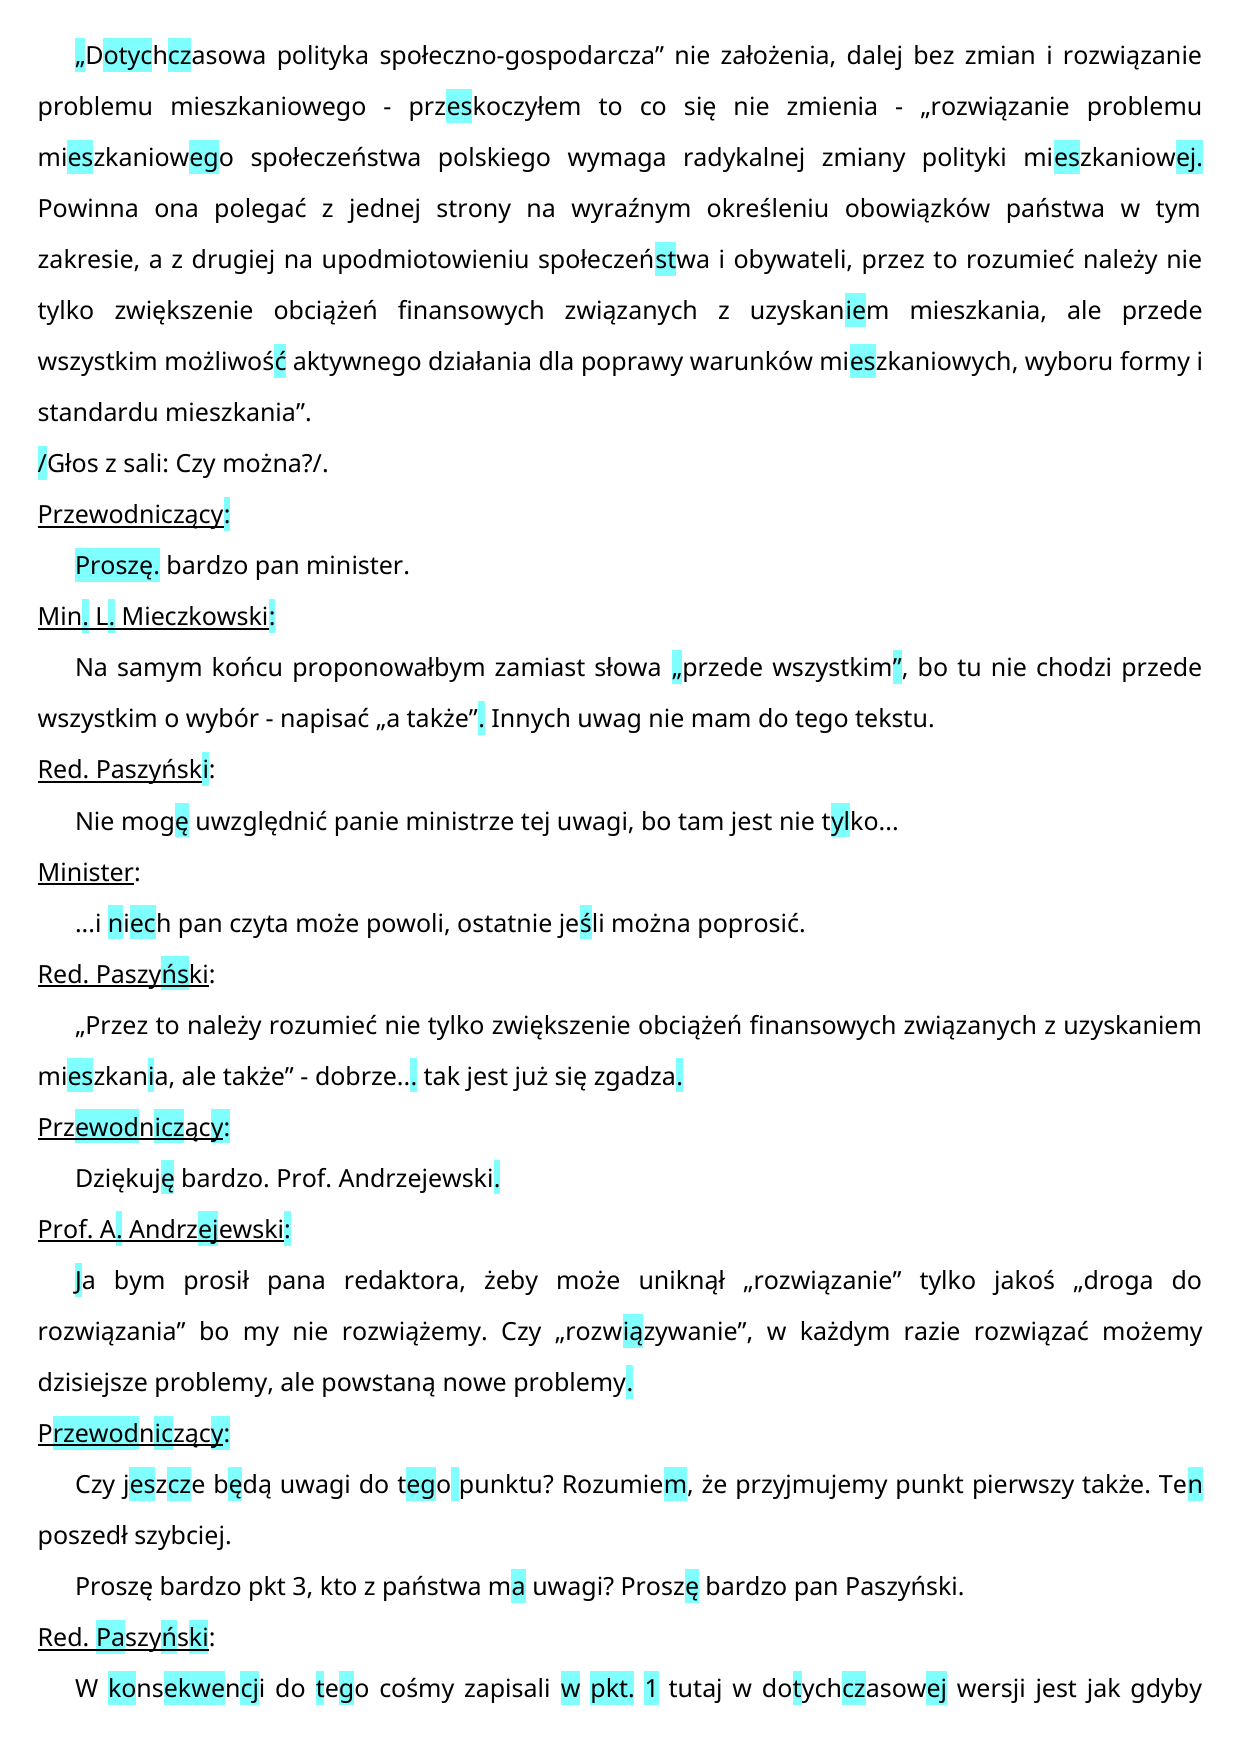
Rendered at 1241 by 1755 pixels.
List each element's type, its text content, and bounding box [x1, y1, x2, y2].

text Na samym końcu proponowałbym zamiast słowa „przede wszystkim”, bo tu nie chodzi przede wszystkim o wybór - napisać „a także”. Innych uwag nie mam do tego tekstu. [37, 650, 1203, 735]
text Minister: [37, 854, 1203, 888]
text Prof. A. Andrzejewski: [37, 1211, 1203, 1246]
text Red. Paszyński: [37, 956, 1203, 990]
text ...i niech pan czyta może powoli, ostatnie jeśli można poprosić. [37, 905, 1203, 939]
text Czy jeszcze będą uwagi do tego punktu? Rozumiem, że przyjmujemy punkt pierwszy także. Ten poszedł szybciej. [37, 1467, 1203, 1552]
text Przewodniczący: [37, 1416, 1203, 1450]
text „Przez to należy rozumieć nie tylko zwiększenie obciążeń finansowych związanych z uzyskaniem mieszkania, ale także” - dobrze... tak jest już się zgadza. [37, 1007, 1203, 1092]
text Przewodniczący: [37, 1109, 1203, 1143]
text Red. Paszyński: [37, 1620, 1203, 1654]
text Ja bym prosił pana redaktora, żeby może uniknął „rozwiązanie” tylko jakoś „droga do rozwiązania” bo my nie rozwiążemy. Czy „rozwiązywanie”, w każdym razie rozwiązać możemy dzisiejsze problemy, ale powstaną nowe problemy. [37, 1262, 1203, 1399]
text Nie mogę uwzględnić panie ministrze tej uwagi, bo tam jest nie tylko... [37, 803, 1203, 837]
text Proszę. bardzo pan minister. [37, 548, 1203, 582]
text /Głos z sali: Czy można?/. [37, 446, 1203, 480]
text Przewodniczący: [37, 497, 1203, 531]
text „Dotychczasowa polityka społeczno-gospodarcza” nie założenia, dalej bez zmian i rozwiązanie problemu mieszkaniowego - przeskoczyłem to co się nie zmienia - „rozwiązanie problemu mieszkaniowego społeczeństwa polskiego wymaga radykalnej zmiany polityki mieszkaniowej. Powinna ona polegać z jednej strony na wyraźnym określeniu obowiązków państwa w tym zakresie, a z drugiej na upodmiotowieniu społeczeństwa i obywateli, przez to rozumieć należy nie tylko zwiększenie obciążeń finansowych związanych z uzyskaniem mieszkania, ale przede wszystkim możliwość aktywnego działania dla poprawy warunków mieszkaniowych, wyboru formy i standardu mieszkania”. [37, 37, 1203, 429]
text Dziękuję bardzo. Prof. Andrzejewski. [37, 1160, 1203, 1194]
text W konsekwencji do tego cośmy zapisali w pkt. 1 tutaj w dotychczasowej wersji jest jak gdyby [37, 1671, 1203, 1705]
text Proszę bardzo pkt 3, kto z państwa ma uwagi? Proszę bardzo pan Paszyński. [37, 1569, 1203, 1603]
text Red. Paszyński: [37, 752, 1203, 786]
text Min. L. Mieczkowski: [37, 599, 1203, 633]
